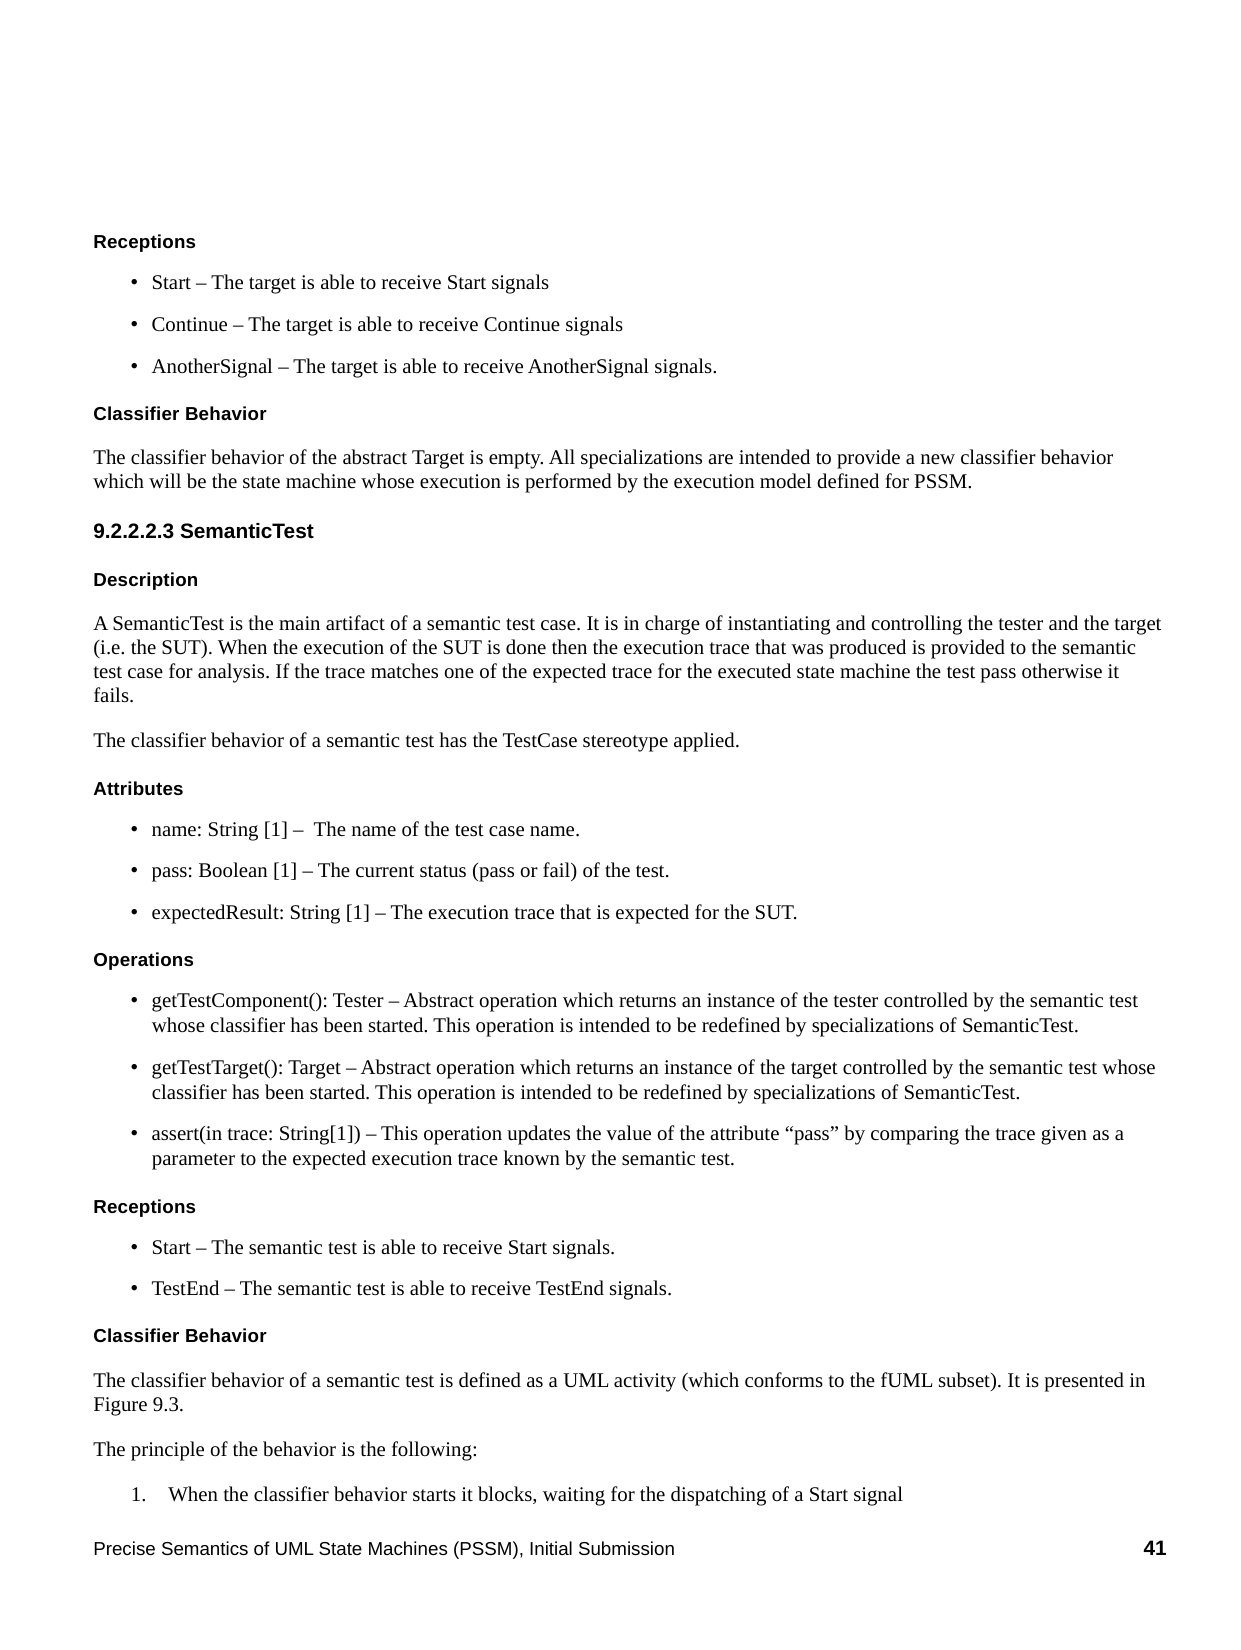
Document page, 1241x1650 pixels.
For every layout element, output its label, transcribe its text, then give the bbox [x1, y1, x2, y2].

list When the classifier behavior starts it blocks, waiting for the dispatching of a Start signal [131, 1482, 1164, 1506]
subtitle Receptions [93, 1195, 1164, 1217]
list expectedResult: String [1] – The execution trace that is expected for the SUT. [131, 899, 1164, 924]
text The classifier behavior of a semantic test has the TestCase stereotype applied. [93, 728, 1164, 752]
list assert(in trace: String[1]) – This operation updates the value of the attribute “pass” by comparing the trace given as a parameter to the expected execution trace known by the semantic test. [131, 1120, 1164, 1170]
subtitle Classifier Behavior [93, 1325, 1164, 1347]
list getTestComponent(): Tester – Abstract operation which returns an instance of the tester controlled by the semantic test whose classifier has been started. This operation is intended to be redefined by specializations of SemanticTest. [131, 987, 1164, 1037]
subtitle Receptions [93, 231, 1164, 253]
text The classifier behavior of a semantic test is defined as a UML activity (which conforms to the fUML subset). It is presented in Figure 9.3. [93, 1368, 1164, 1416]
text A SemanticTest is the main artifact of a semantic test case. It is in charge of instantiating and controlling the tester and the target (i.e. the SUT). When the execution of the SUT is done then the execution trace that was produced is provided to the semantic test case for analysis. If the trace matches one of the expected trace for the executed state machine the test pass otherwise it fails. [93, 611, 1164, 707]
subtitle Attributes [93, 777, 1164, 799]
subtitle SemanticTest [93, 518, 1164, 543]
subtitle Description [93, 568, 1164, 590]
subtitle Operations [93, 949, 1164, 970]
list Start – The semantic test is able to receive Start signals. [131, 1234, 1164, 1259]
list Start – The target is able to receive Start signals [131, 269, 1164, 294]
subtitle Classifier Behavior [93, 403, 1164, 424]
list name: String [1] – The name of the test case name. [131, 816, 1164, 841]
text The principle of the behavior is the following: [93, 1437, 1164, 1461]
list Continue – The target is able to receive Continue signals [131, 311, 1164, 336]
list TestEnd – The semantic test is able to receive TestEnd signals. [131, 1275, 1164, 1300]
list AnotherSignal – The target is able to receive AnotherSignal signals. [131, 353, 1164, 378]
list pass: Boolean [1] – The current status (pass or fail) of the test. [131, 857, 1164, 882]
list getTestTarget(): Target – Abstract operation which returns an instance of the target controlled by the semantic test whose classifier has been started. This operation is intended to be redefined by specializations of SemanticTest. [131, 1054, 1164, 1104]
text The classifier behavior of the abstract Target is empty. All specializations are intended to provide a new classifier behavior which will be the state machine whose execution is performed by the execution model defined for PSSM. [93, 445, 1164, 493]
